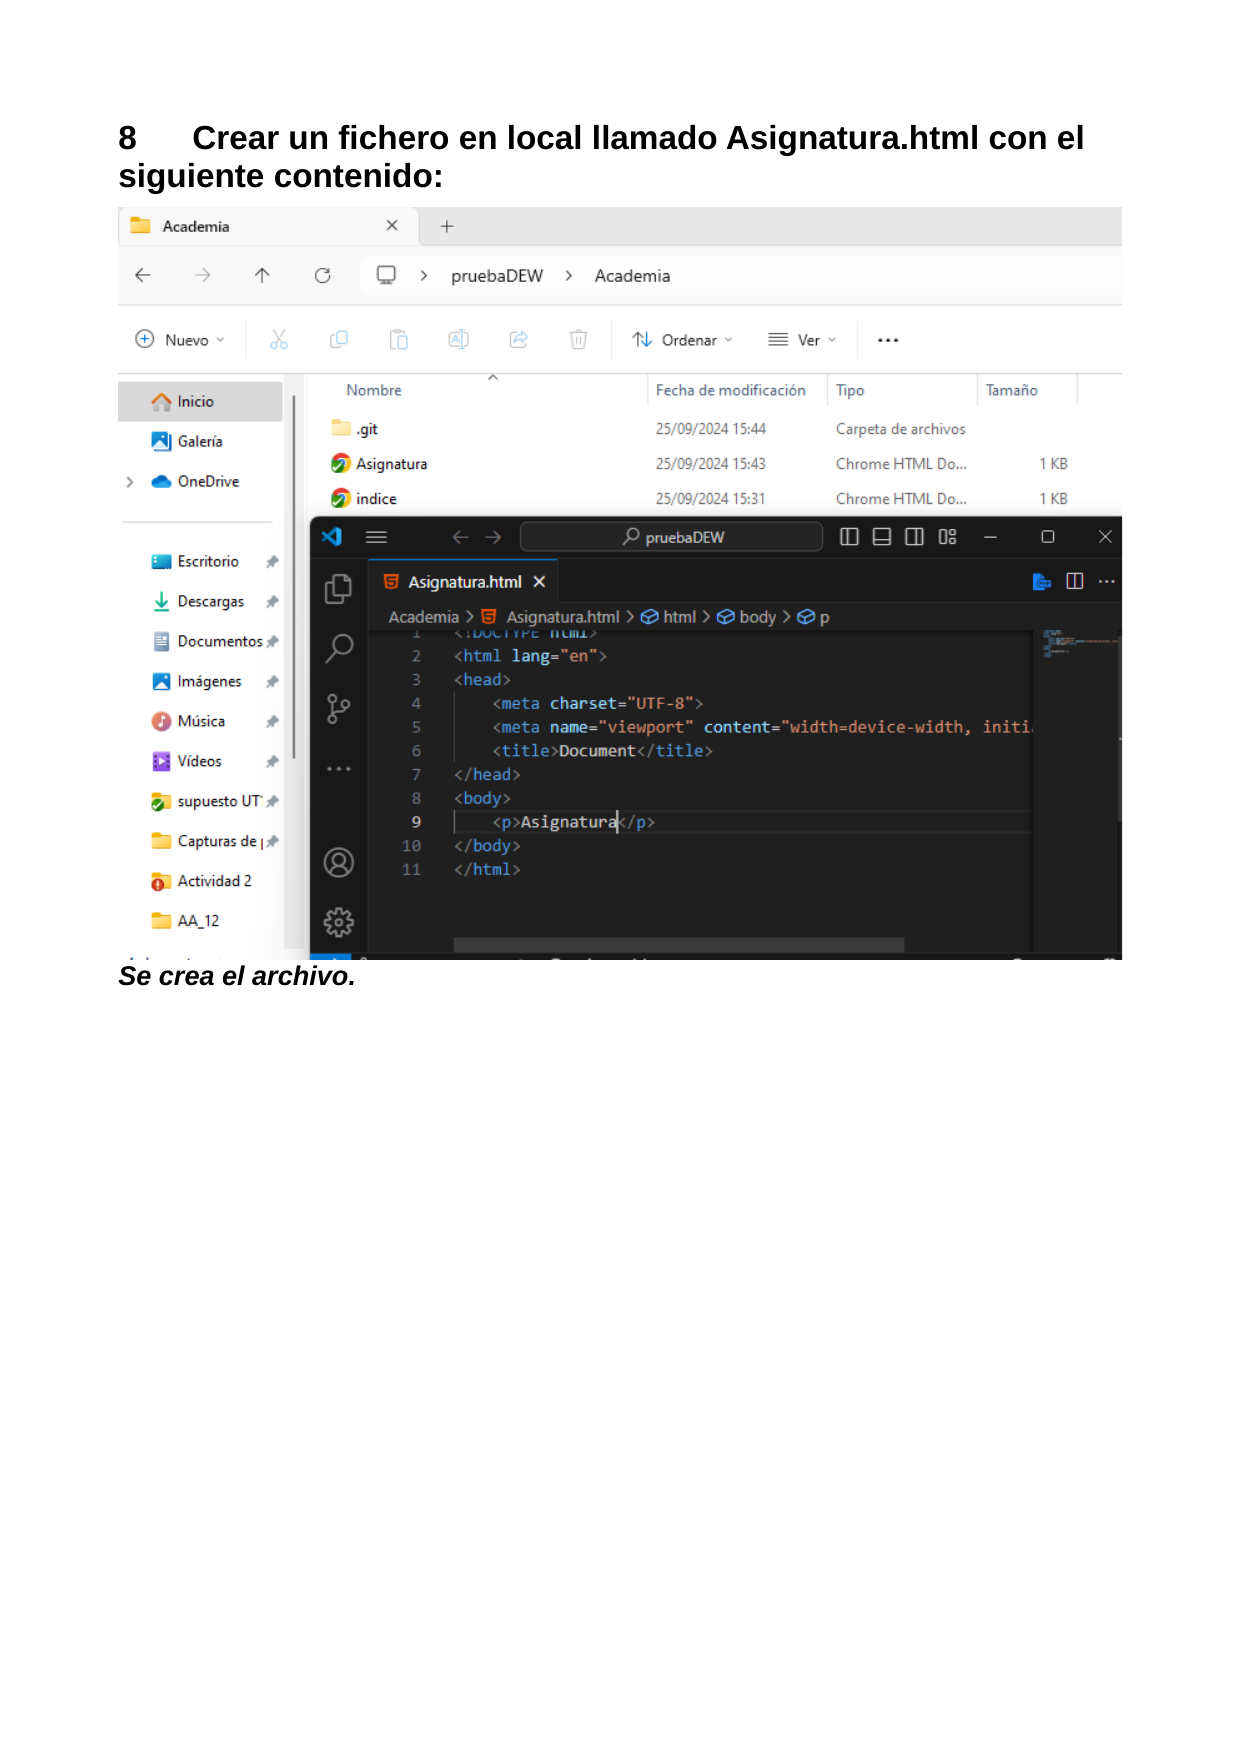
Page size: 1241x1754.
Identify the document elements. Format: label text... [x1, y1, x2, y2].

subtitle Crear un fichero en local llamado Asignatura.html con el siguiente contenido: [118, 118, 1122, 195]
subtitle Se crea el archivo. [118, 960, 1122, 991]
picture [118, 207, 1123, 960]
